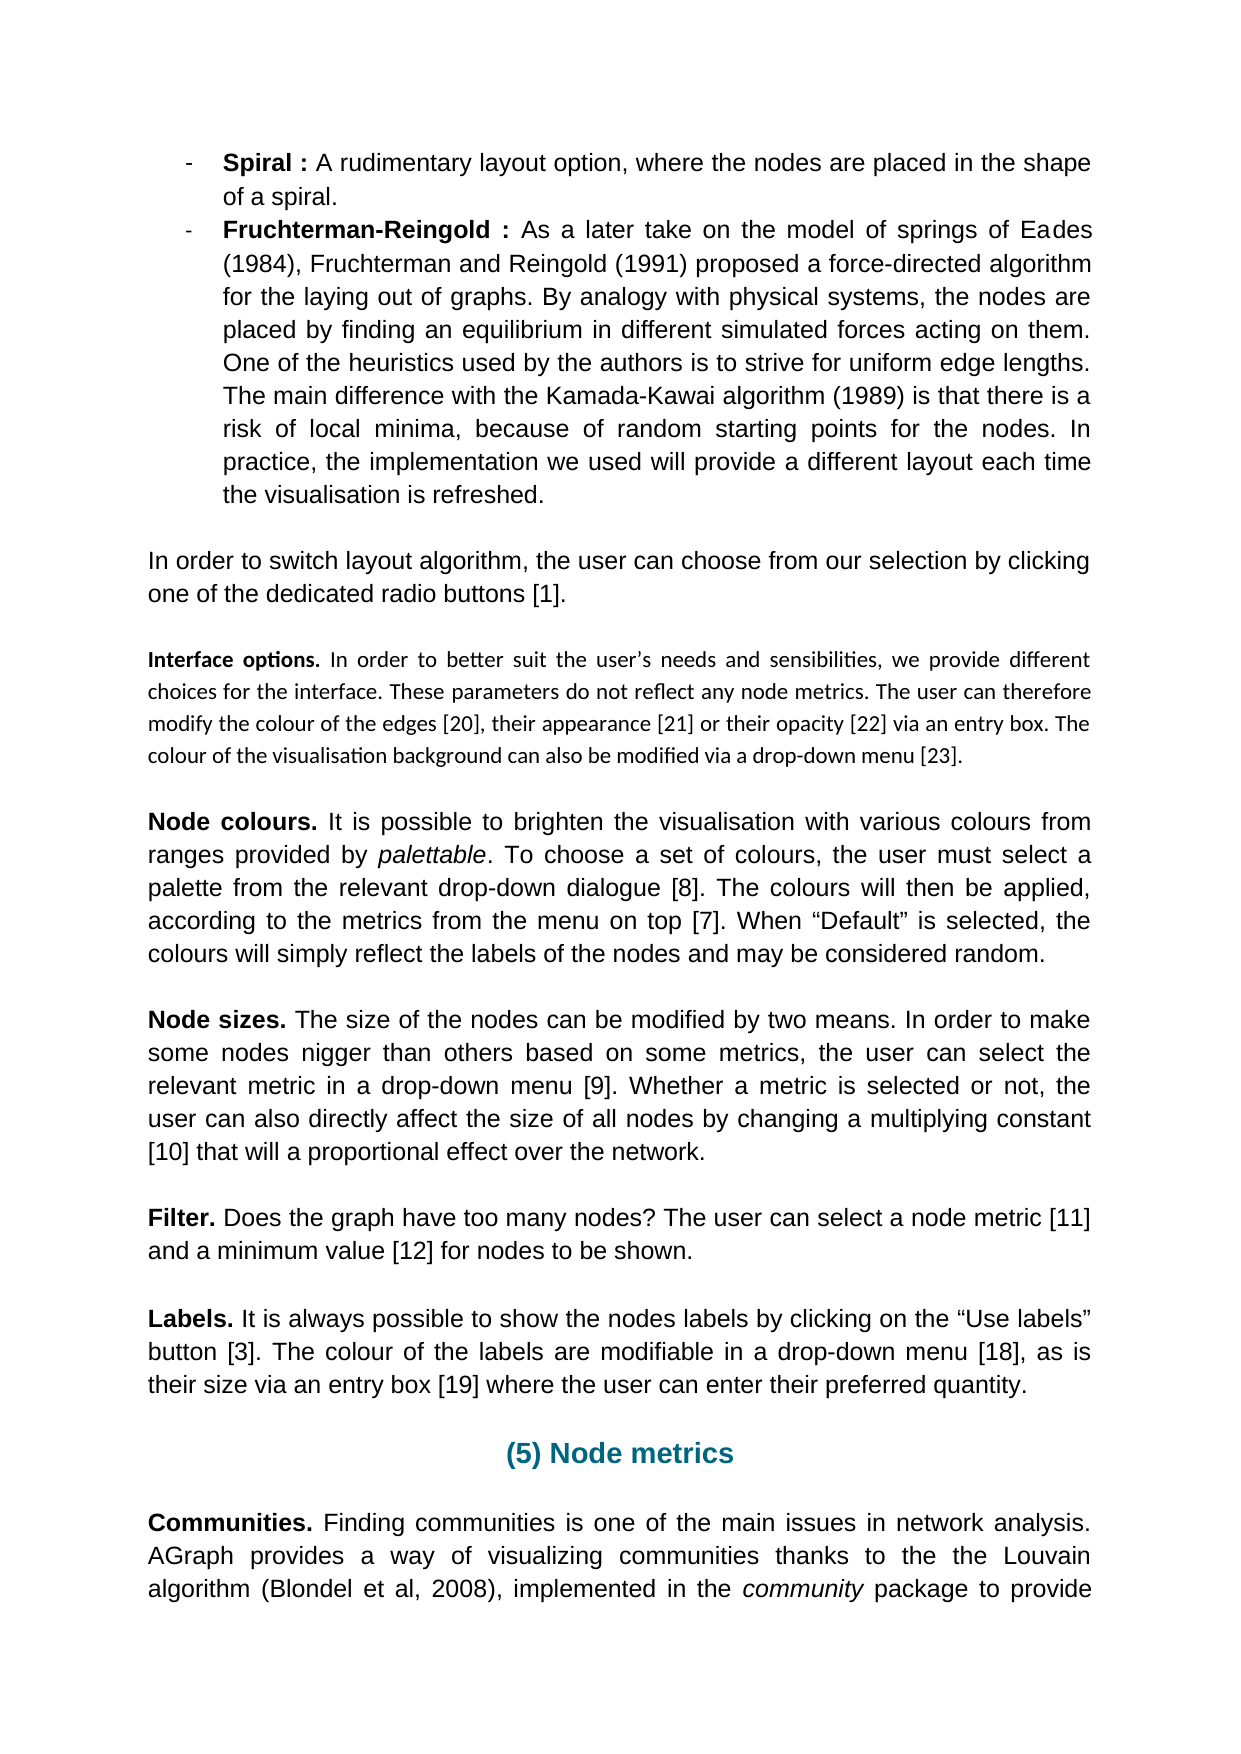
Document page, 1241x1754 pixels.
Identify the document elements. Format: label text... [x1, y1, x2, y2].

list In order to switch layout algorithm, the user can choose from our selection by clicking one of the dedicated radio buttons [1]. [148, 546, 1093, 608]
list Fruchterman-Reingold : As a later take on the model of springs of Eades (1984), Fruchterman and Reingold (1991) proposed a force-directed algorithm for the laying out of graphs. By analogy with physical systems, the nodes are placed by finding an equilibrium in different simulated forces acting on them. One of the heuristics used by the authors is to strive for uniform edge lengths. The main difference with the Kamada-Kawai algorithm (1989) is that there is a risk of local minima, because of random starting points for the nodes. In practice, the implementation we used will provide a different layout each time the visualisation is refreshed. [185, 215, 1093, 509]
text Filter. Does the graph have too many nodes? The user can select a node metric [11] and a minimum value [12] for nodes to be shown. [148, 1203, 1093, 1265]
list Interface options. In order to better suit the user’s needs and sensibilities, we provide different choices for the interface. These parameters do not reflect any node metrics. The user can therefore modify the colour of the edges [20], their appearance [21] or their opacity [22] via an entry box. The colour of the visualisation background can also be modified via a drop-down menu [23]. [148, 645, 1093, 770]
list Spiral : A rudimentary layout option, where the nodes are placed in the shape of a spiral. [185, 148, 1093, 211]
text Labels. It is always possible to show the nodes labels by clicking on the “Use labels” button [3]. The colour of the labels are modifiable in a drop-down menu [18], as is their size via an entry box [19] where the user can enter their preferred quantity. [148, 1304, 1093, 1399]
text Communities. Finding communities is one of the main issues in network analysis. AGraph provides a way of visualizing communities thanks to the the Louvain algorithm (Blondel et al, 2008), implemented in the community package to provide [148, 1508, 1093, 1603]
text Node sizes. The size of the nodes can be modified by two means. In order to make some nodes nigger than others based on some metrics, the user can select the relevant metric in a drop-down menu [9]. Whether a metric is selected or not, the user can also directly affect the size of all nodes by changing a multiplying constant [10] that will a proportional effect over the network. [148, 1005, 1093, 1166]
text Node colours. It is possible to brighten the visualisation with various colours from ranges provided by palettable. To choose a set of colours, the user must select a palette from the relevant drop-down dialogue [8]. The colours will then be applied, according to the metrics from the menu on top [7]. When “Default” is selected, the colours will simply reflect the labels of the nodes and may be considered random. [148, 807, 1093, 968]
text (5) Node metrics [148, 1436, 1093, 1470]
